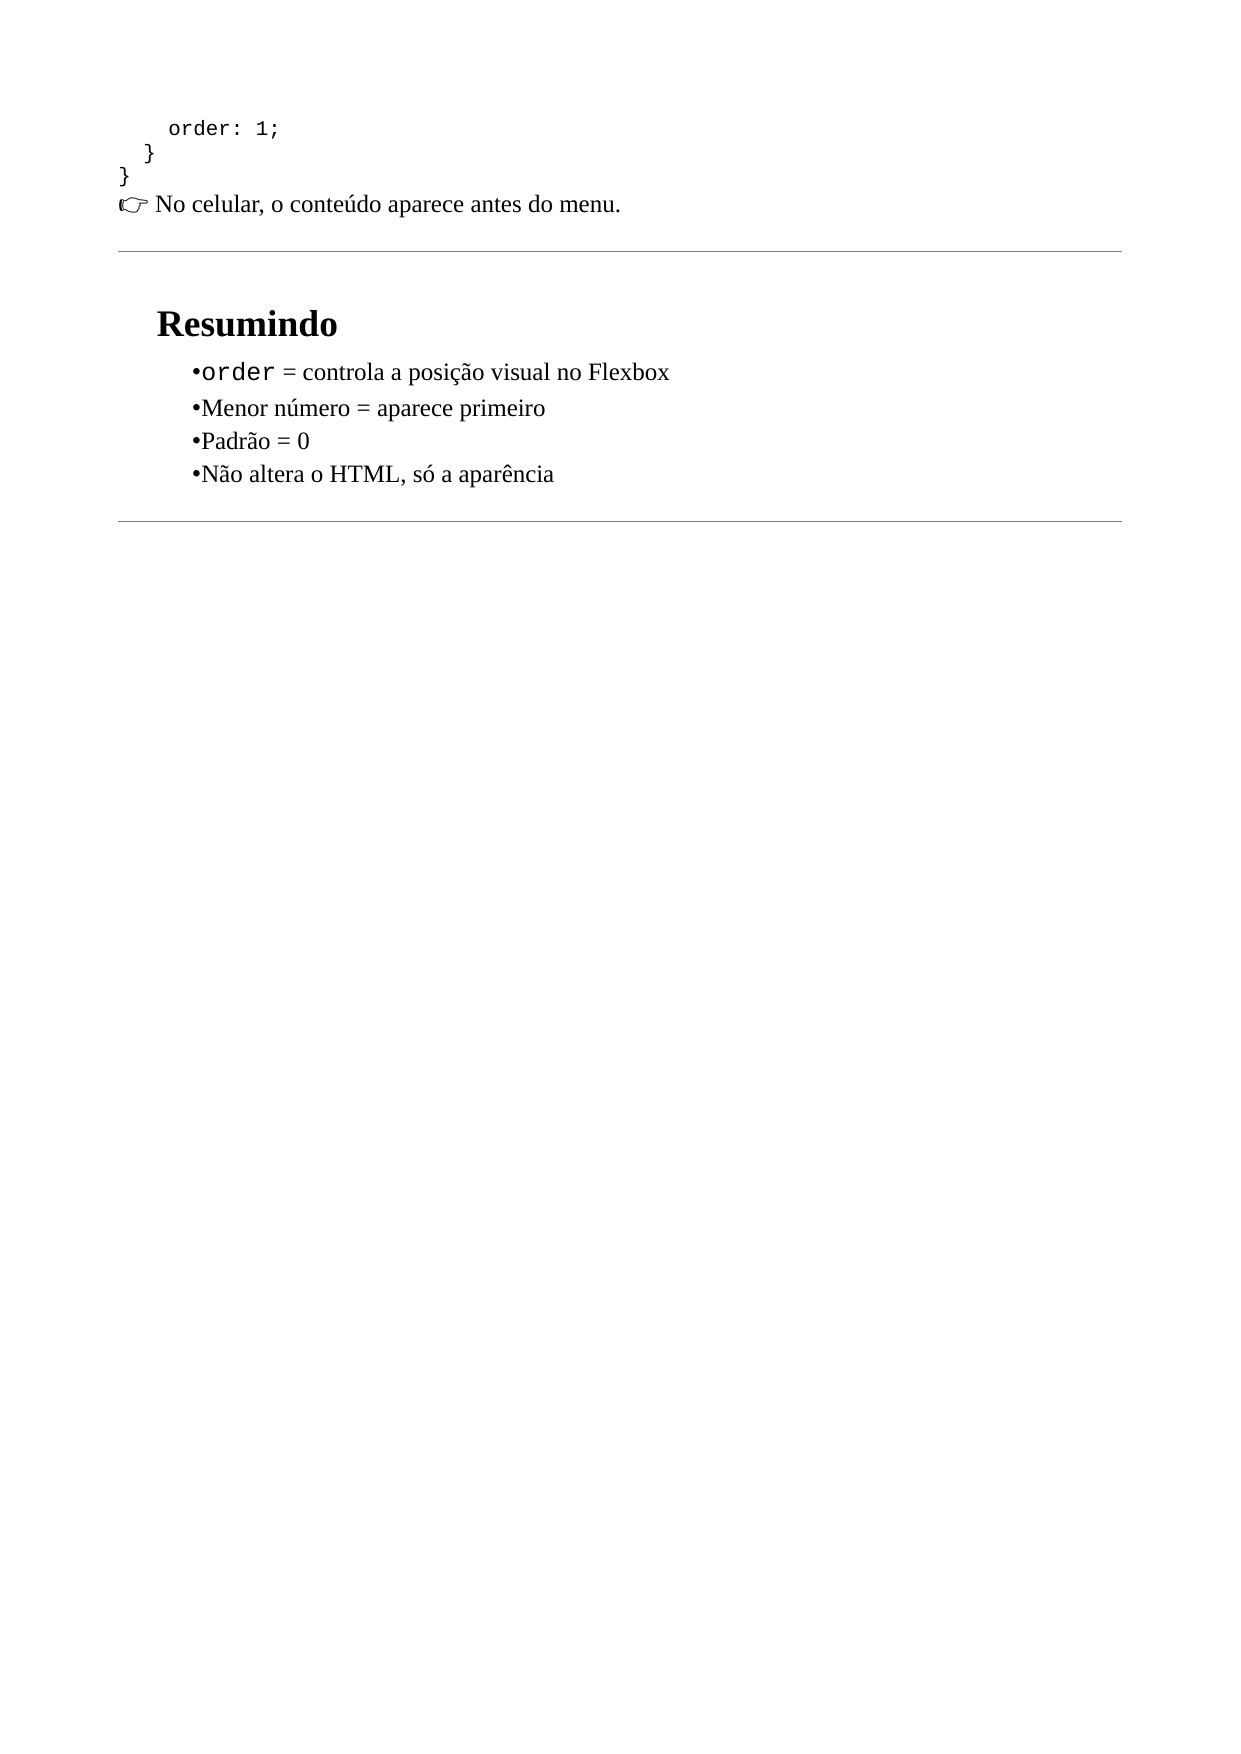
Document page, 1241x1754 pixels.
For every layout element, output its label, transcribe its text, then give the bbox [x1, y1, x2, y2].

list Não altera o HTML, só a aparência [118, 459, 1122, 488]
list Menor número = aparece primeiro [118, 393, 1122, 422]
text } [118, 142, 1122, 165]
text 👉 No celular, o conteúdo aparece antes do menu. [118, 189, 1122, 218]
subtitle 🧠 Resumindo [118, 302, 1122, 345]
text } [118, 165, 1122, 189]
text order: 1; [118, 118, 1122, 142]
list order = controla a posição visual no Flexbox [118, 357, 1122, 388]
list Padrão = 0 [118, 426, 1122, 454]
